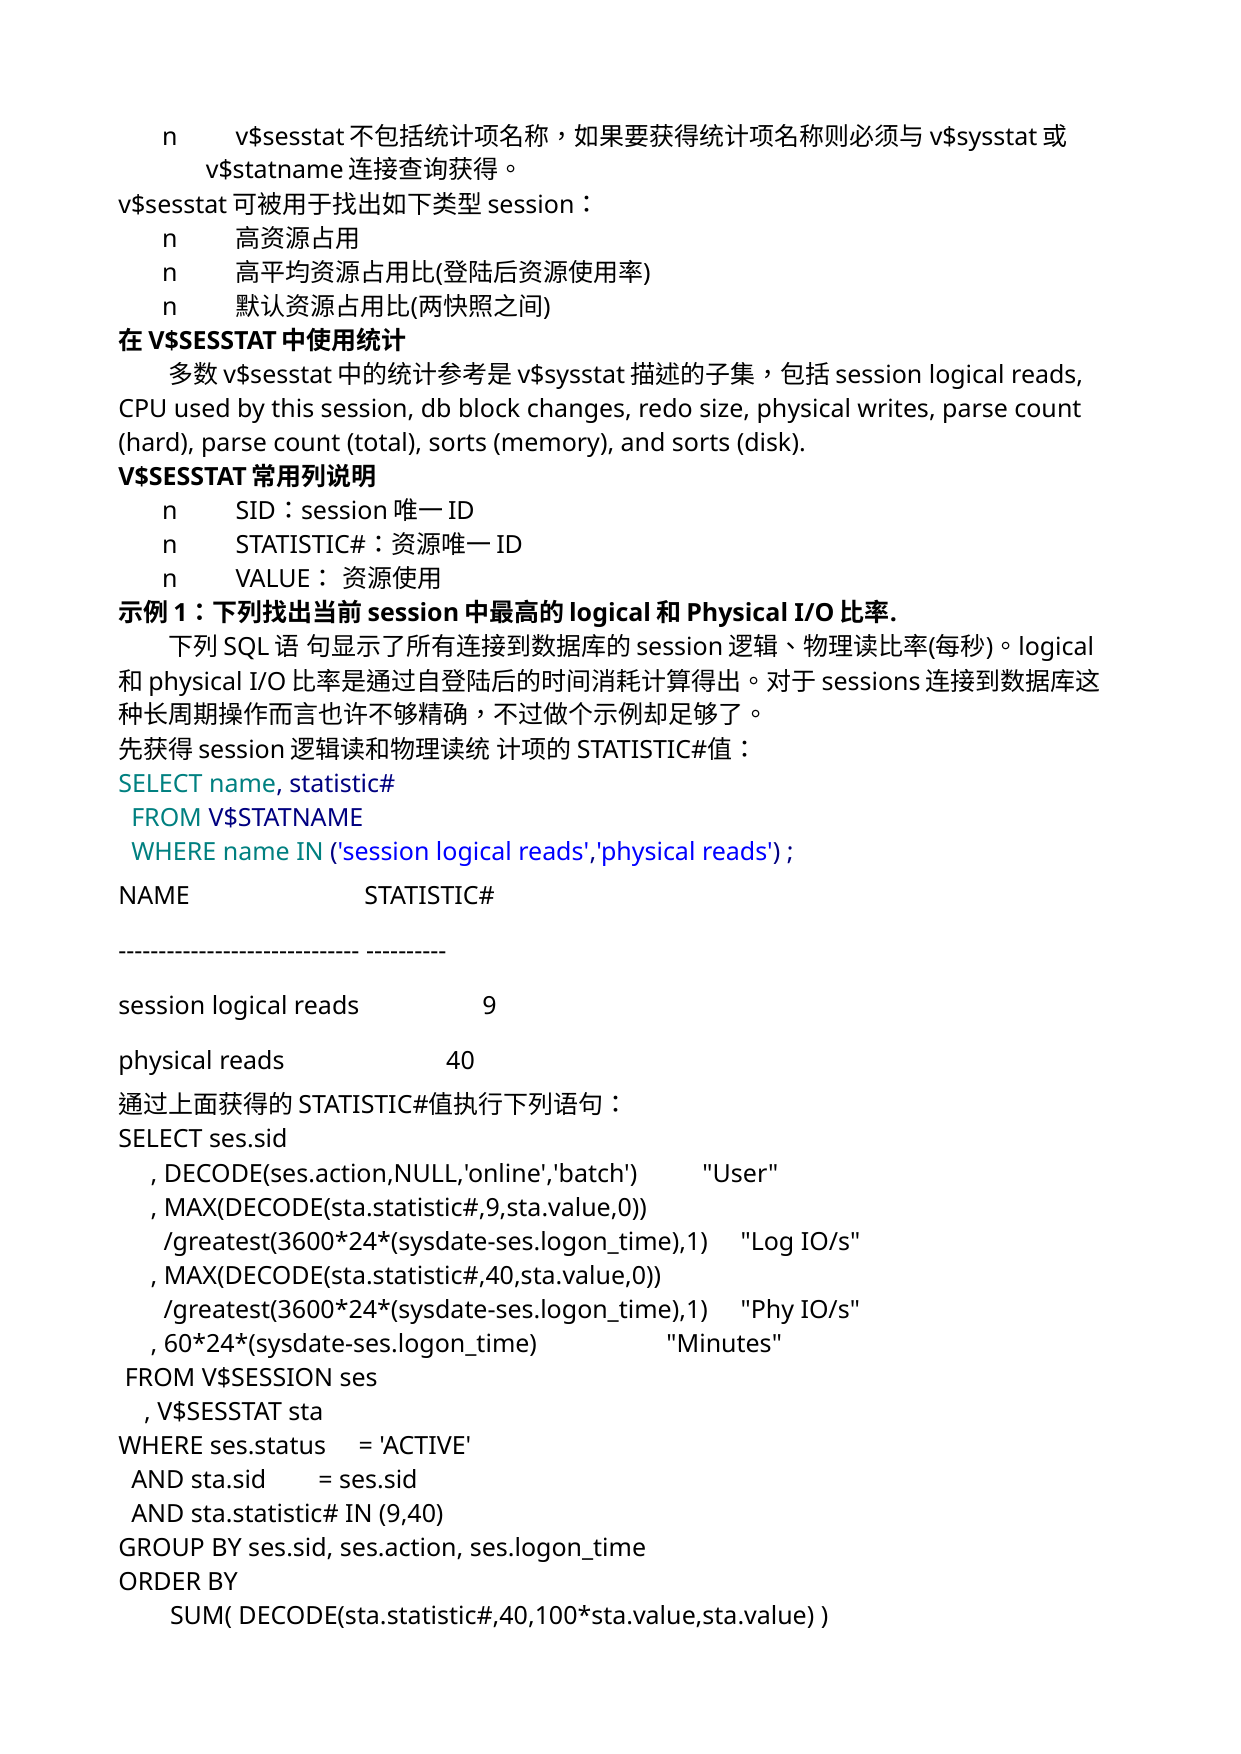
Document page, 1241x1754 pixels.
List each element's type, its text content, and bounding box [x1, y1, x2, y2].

text , MAX(DECODE(sta.statistic#,9,sta.value,0)) [118, 1189, 1122, 1223]
text SELECT name, statistic# [118, 765, 1122, 799]
text AND sta.sid = ses.sid [118, 1462, 1122, 1496]
text 先获得session逻辑读和物理读统 计项的STATISTIC#值： [118, 731, 1122, 765]
text ------------------------------ ---------- [118, 933, 1122, 967]
text 在V$SESSTAT中使用统计 [118, 322, 1122, 357]
text /greatest(3600*24*(sysdate-ses.logon_time),1) "Phy IO/s" [118, 1291, 1122, 1326]
text 示例1：下列找出当前session中最高的logical和Physical I/O比率. [118, 595, 1122, 629]
text 多数v$sesstat中的统计参考是v$sysstat描述的子集，包括session logical reads, CPU used by this session, db block changes, redo size, physical writes, parse count (hard), parse count (total), sorts (memory), and sorts (disk). [118, 357, 1122, 459]
text n v$sesstat不包括统计项名称，如果要获得统计项名称则必须与v$sysstat或v$statname连接查询获得。 [162, 118, 1122, 186]
text WHERE name IN ('session logical reads','physical reads') ; [118, 833, 1122, 867]
text , 60*24*(sysdate-ses.logon_time) "Minutes" [118, 1326, 1122, 1359]
text AND sta.statistic# IN (9,40) [118, 1496, 1122, 1530]
text n VALUE： 资源使用 [162, 561, 1122, 595]
text n 默认资源占用比(两快照之间) [162, 288, 1122, 322]
text n STATISTIC#：资源唯一ID [162, 527, 1122, 561]
text , MAX(DECODE(sta.statistic#,40,sta.value,0)) [118, 1257, 1122, 1291]
text SUM( DECODE(sta.statistic#,40,100*sta.value,sta.value) ) [118, 1598, 1122, 1632]
text NAME STATISTIC# [118, 878, 1122, 912]
text FROM V$SESSION ses [118, 1359, 1122, 1394]
text , DECODE(ses.action,NULL,'online','batch') "User" [118, 1155, 1122, 1189]
text n 高资源占用 [162, 220, 1122, 254]
text SELECT ses.sid [118, 1121, 1122, 1155]
text GROUP BY ses.sid, ses.action, ses.logon_time [118, 1530, 1122, 1564]
text v$sesstat可被用于找出如下类型session： [118, 186, 1122, 220]
text 下列SQL语 句显示了所有连接到数据库的session逻辑、物理读比率(每秒)。logical和physical I/O比率是通过自登陆后的时间消耗计算得出。对于sessions连接到数据库这种长周期操作而言也许不够精确，不过做个示例却足够了。 [118, 629, 1122, 731]
text 通过上面获得的STATISTIC#值执行下列语句： [118, 1087, 1122, 1121]
text ORDER BY [118, 1564, 1122, 1598]
text physical reads 40 [118, 1043, 1122, 1077]
text WHERE ses.status = 'ACTIVE' [118, 1428, 1122, 1462]
text n 高平均资源占用比(登陆后资源使用率) [162, 254, 1122, 288]
text /greatest(3600*24*(sysdate-ses.logon_time),1) "Log IO/s" [118, 1223, 1122, 1257]
text session logical reads 9 [118, 988, 1122, 1022]
text , V$SESSTAT sta [118, 1394, 1122, 1428]
text FROM V$STATNAME [118, 799, 1122, 833]
text V$SESSTAT常用列说明 [118, 459, 1122, 493]
text n SID：session唯一ID [162, 493, 1122, 527]
